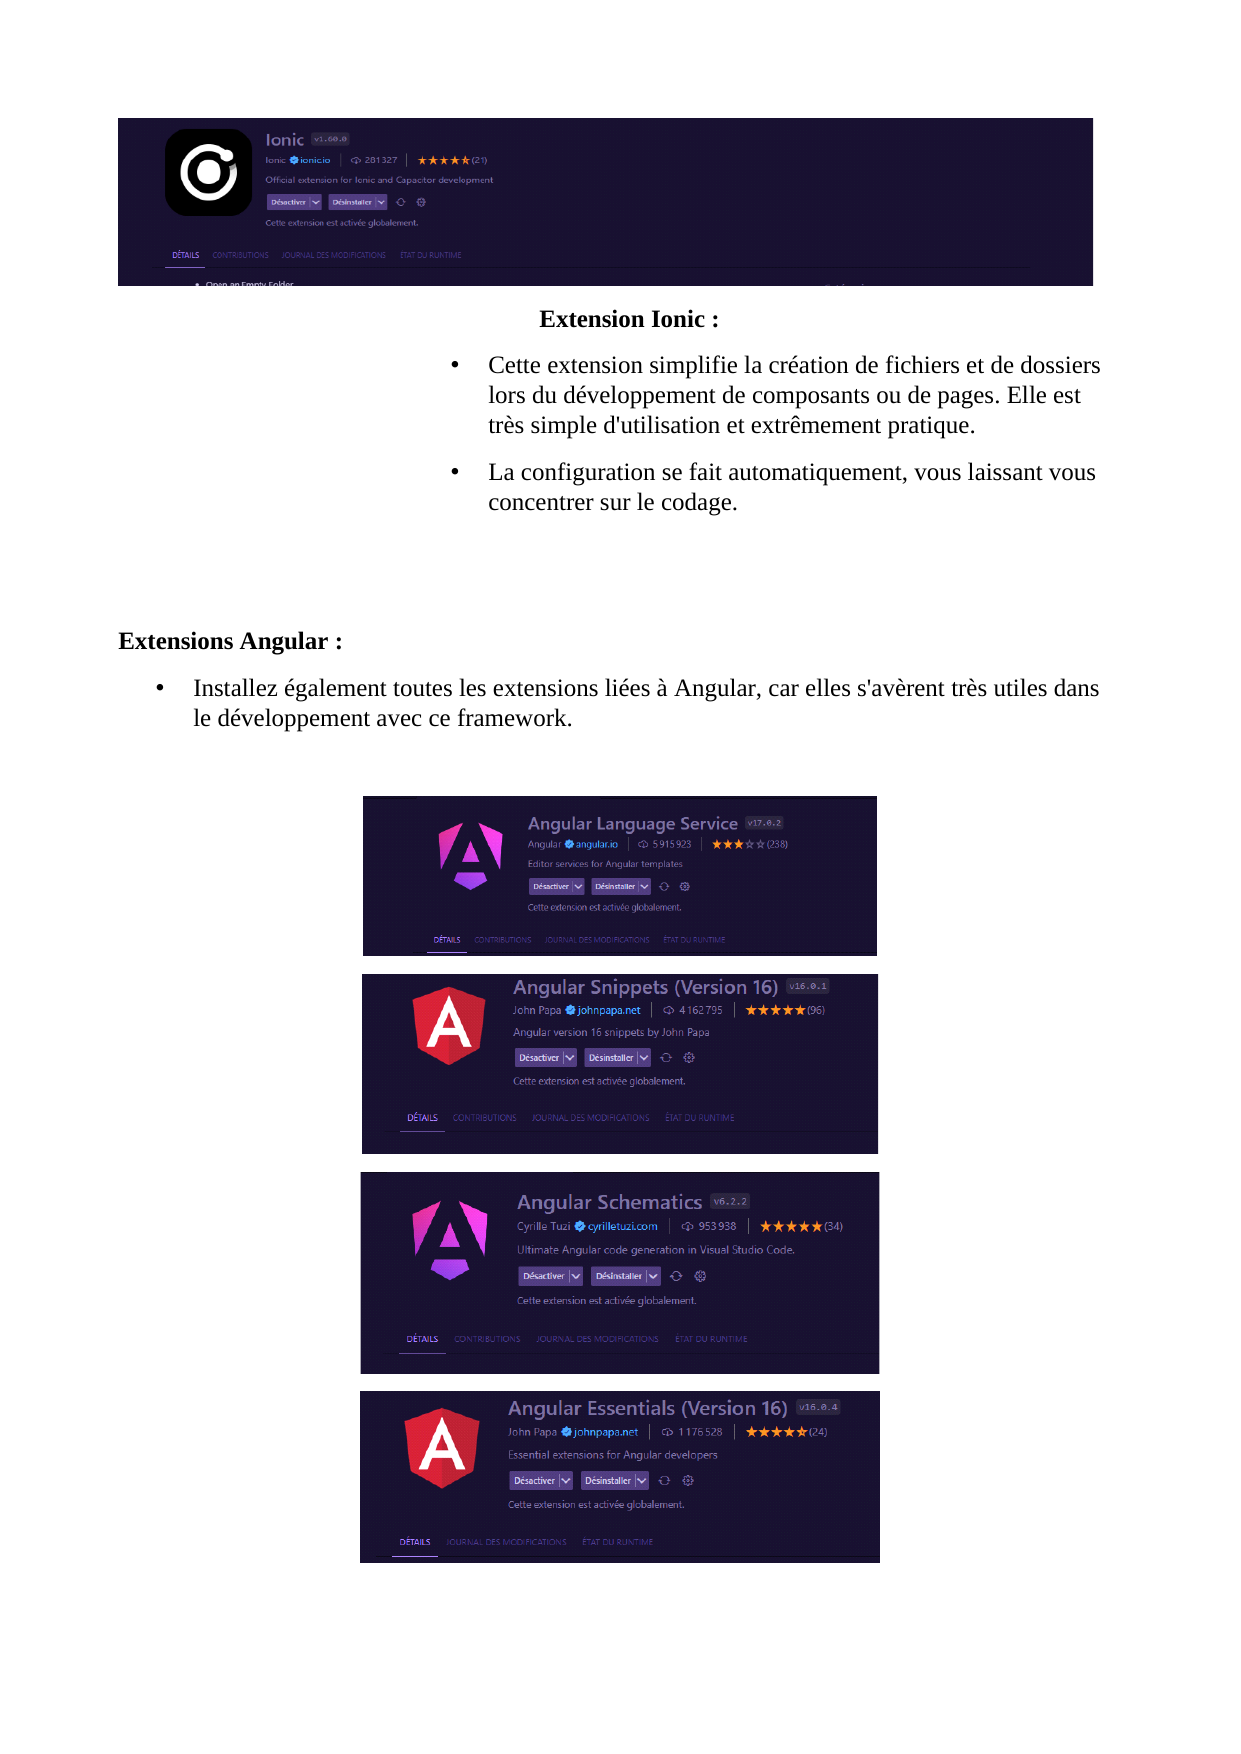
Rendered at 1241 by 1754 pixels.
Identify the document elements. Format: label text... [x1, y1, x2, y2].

text Extension Ionic : [118, 304, 1122, 332]
text Extensions Angular : [118, 626, 1122, 655]
list Cette extension simplifie la création de fichiers et de dossiers lors du développement de composants ou de pages. Elle est très simple d'utilisation et extrêmement pratique. [451, 350, 1122, 439]
list La configuration se fait automatiquement, vous laissant vous concentrer sur le codage. [451, 457, 1122, 516]
list Installez également toutes les extensions liées à Angular, car elles s'avèrent très utiles dans le développement avec ce framework. [156, 673, 1122, 732]
